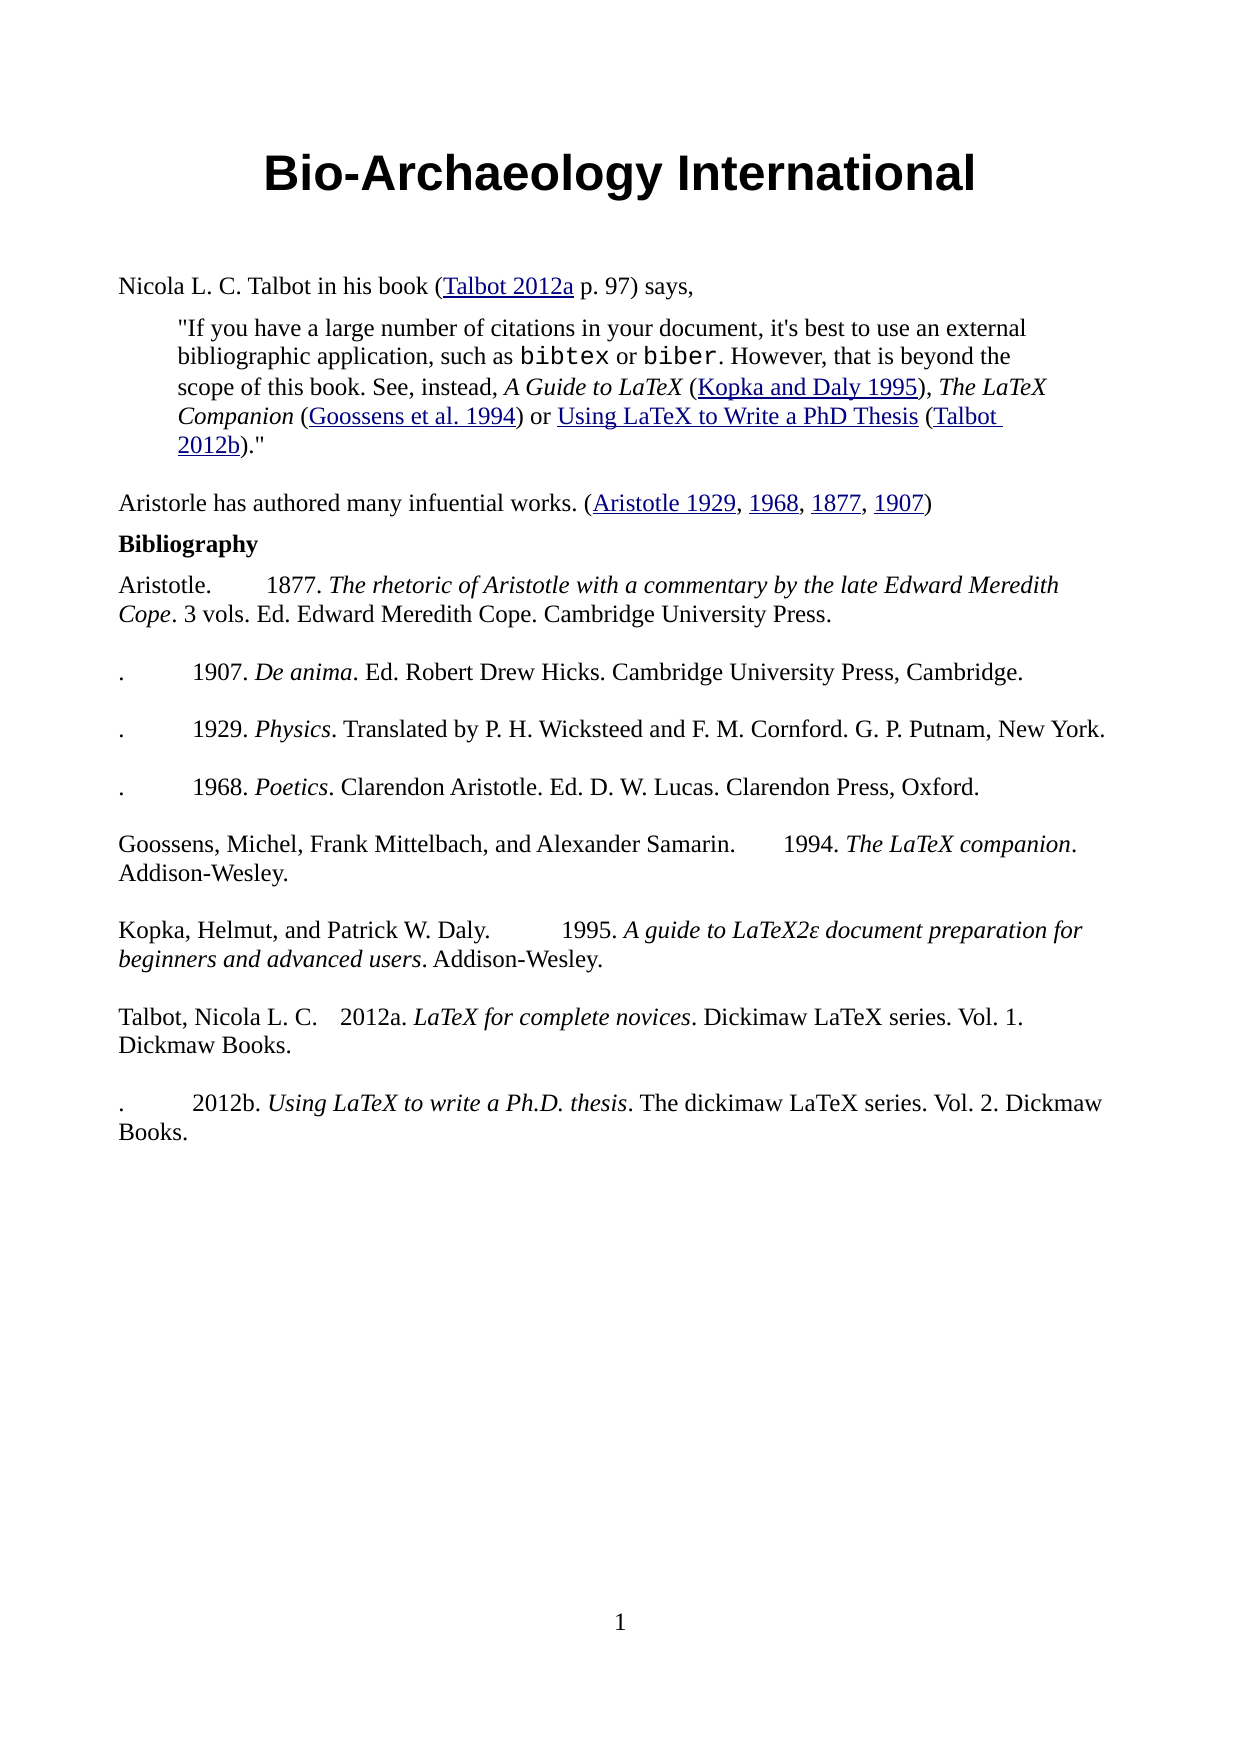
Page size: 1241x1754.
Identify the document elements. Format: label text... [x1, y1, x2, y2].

text Aristorle has authored many infuential works. (Aristotle 1929, 1968, 1877, 1907) [118, 488, 1122, 517]
text . 1907. De anima. Ed. Robert Drew Hicks. Cambridge University Press, Cambridge. [118, 657, 1122, 714]
title Bio-Archaeology International [118, 143, 1122, 201]
text Nicola L. C. Talbot in his book (Talbot 2012a p. 97) says, [118, 271, 1122, 300]
text . 2012b. Using LaTeX to write a Ph.D. thesis. The dickimaw LaTeX series. Vol. 2. Dickmaw Books. [118, 1088, 1122, 1174]
text "If you have a large number of citations in your document, it's best to use an external bibliographic application, such as bibtex or biber. However, that is beyond the scope of this book. See, instead, A Guide to LaTeX (Kopka and Daly 1995), The LaTeX Companion (Goossens et al. 1994) or Using LaTeX to Write a PhD Thesis (Talbot 2012b)." [177, 313, 1063, 458]
text Talbot, Nicola L. C. 2012a. LaTeX for complete novices. Dickimaw LaTeX series. Vol. 1. Dickmaw Books. [118, 1002, 1122, 1088]
text Bibliography [118, 529, 1122, 558]
text . 1968. Poetics. Clarendon Aristotle. Ed. D. W. Lucas. Clarendon Press, Oxford. [118, 772, 1122, 829]
text Jambunathan K [118, 226, 1122, 259]
text Goossens, Michel, Frank Mittelbach, and Alexander Samarin. 1994. The LaTeX companion. Addison-Wesley. [118, 829, 1122, 916]
text . 1929. Physics. Translated by P. H. Wicksteed and F. M. Cornford. G. P. Putnam, New York. [118, 714, 1122, 772]
text Kopka, Helmut, and Patrick W. Daly. 1995. A guide to LaTeX2ε document preparation for beginners and advanced users. Addison-Wesley. [118, 916, 1122, 1002]
text Aristotle. 1877. The rhetoric of Aristotle with a commentary by the late Edward Meredith Cope. 3 vols. Ed. Edward Meredith Cope. Cambridge University Press. [118, 571, 1122, 657]
